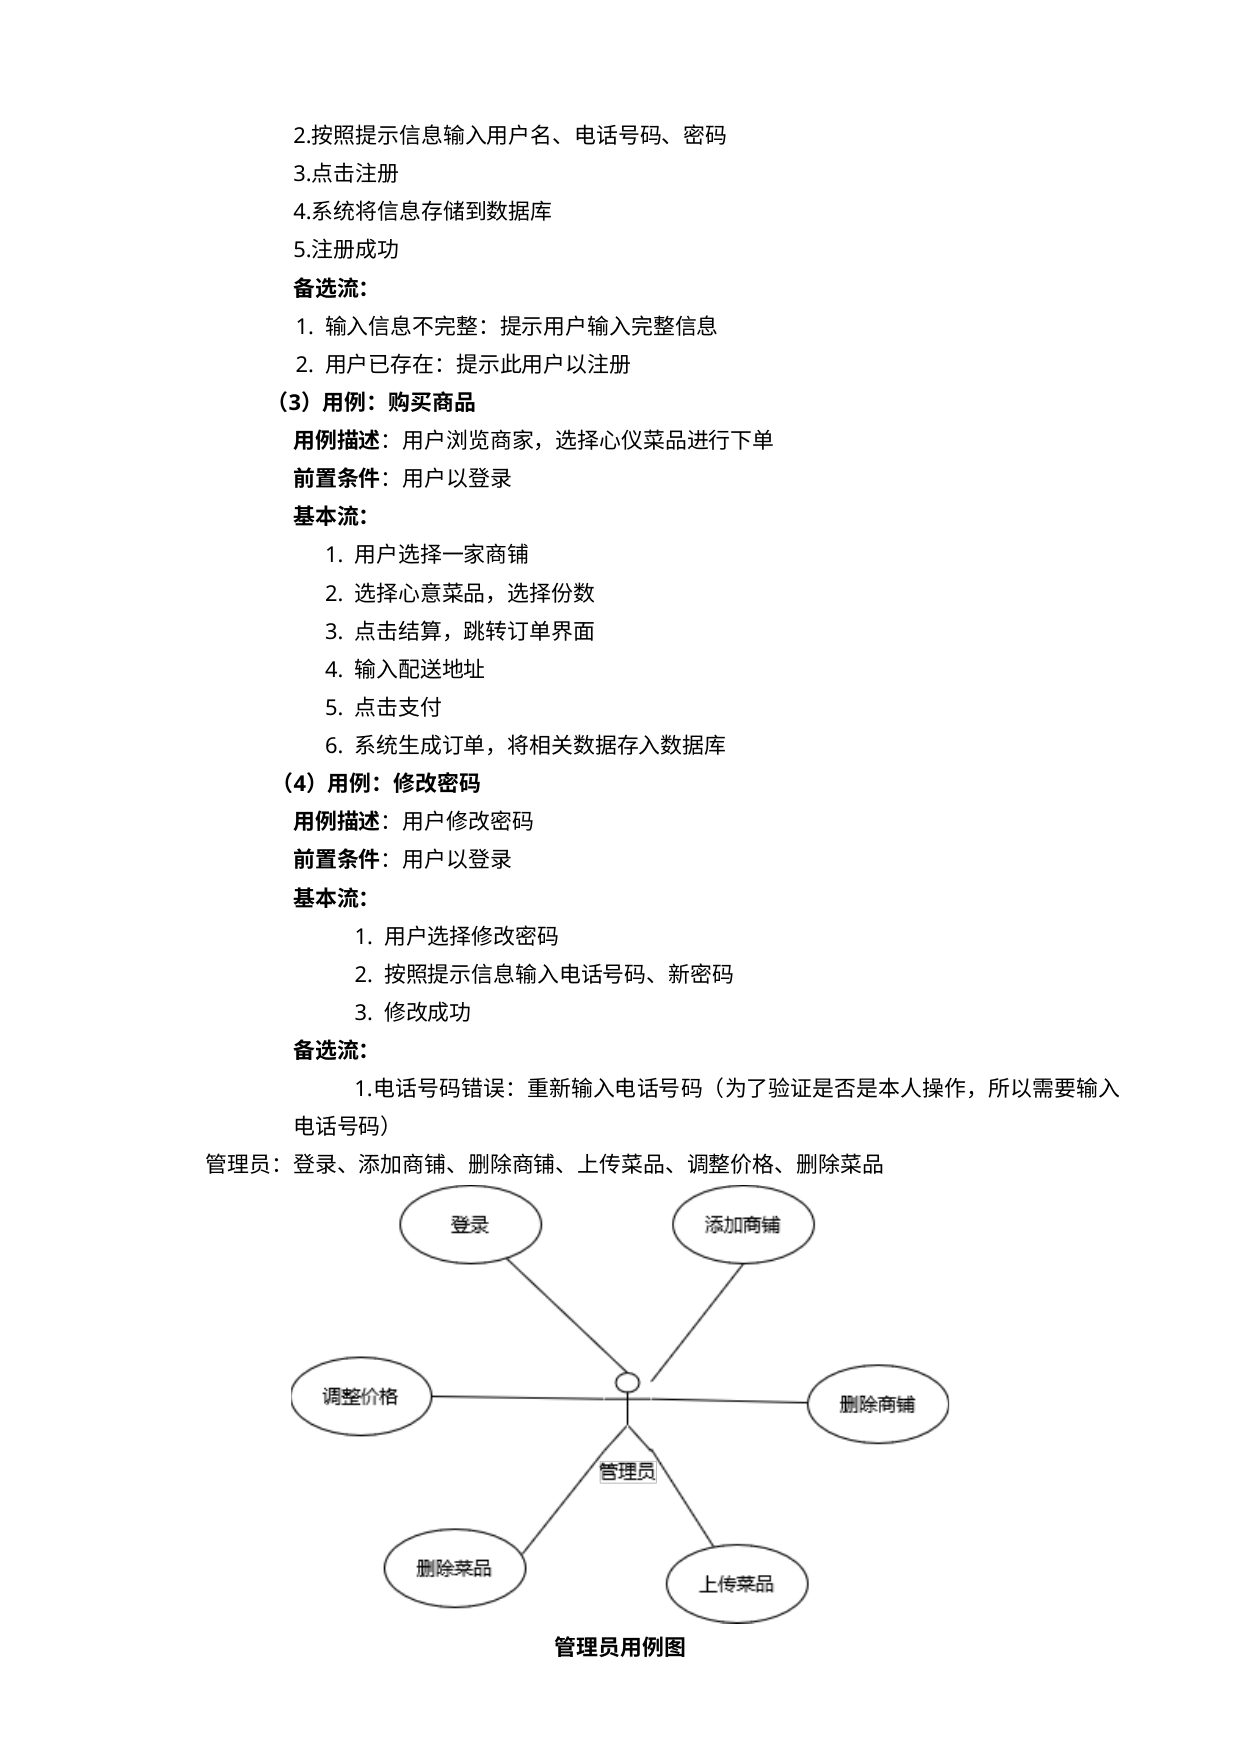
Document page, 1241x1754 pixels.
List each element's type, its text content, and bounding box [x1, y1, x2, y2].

text （4）用例：修改密码 [249, 766, 1122, 798]
list 修改成功 [354, 995, 1122, 1027]
list 用户选择一家商铺 [325, 537, 1122, 569]
text 4.系统将信息存储到数据库 [118, 194, 1122, 226]
list 用户已存在：提示此用户以注册 [295, 347, 1122, 379]
text （3）用例：购买商品 [249, 385, 1122, 417]
text 前置条件：用户以登录 [249, 842, 1122, 874]
text 前置条件：用户以登录 [249, 461, 1122, 493]
text 基本流： [249, 881, 1122, 912]
list 按照提示信息输入电话号码、新密码 [354, 957, 1122, 989]
list 输入信息不完整：提示用户输入完整信息 [295, 309, 1122, 341]
text 2.按照提示信息输入用户名、电话号码、密码 [118, 118, 1122, 150]
text 备选流： [293, 1033, 1122, 1065]
text 管理员：登录、添加商铺、删除商铺、上传菜品、调整价格、删除菜品 [118, 1147, 1122, 1179]
text 用例描述：用户修改密码 [249, 804, 1122, 836]
list 用户选择修改密码 [354, 919, 1122, 951]
list 点击支付 [325, 690, 1122, 722]
text 基本流： [249, 499, 1122, 531]
text 管理员用例图 [118, 1630, 1122, 1661]
text 用例描述：用户浏览商家，选择心仪菜品进行下单 [249, 423, 1122, 455]
list 选择心意菜品，选择份数 [325, 576, 1122, 607]
list 系统生成订单，将相关数据存入数据库 [325, 728, 1122, 760]
text 5.注册成功 [118, 232, 1122, 264]
list 点击结算，跳转订单界面 [325, 614, 1122, 646]
list 输入配送地址 [325, 652, 1122, 684]
text 3.点击注册 [118, 156, 1122, 188]
text 备选流： [118, 271, 1122, 302]
text 1.电话号码错误：重新输入电话号码（为了验证是否是本人操作，所以需要输入电话号码） [293, 1071, 1122, 1141]
